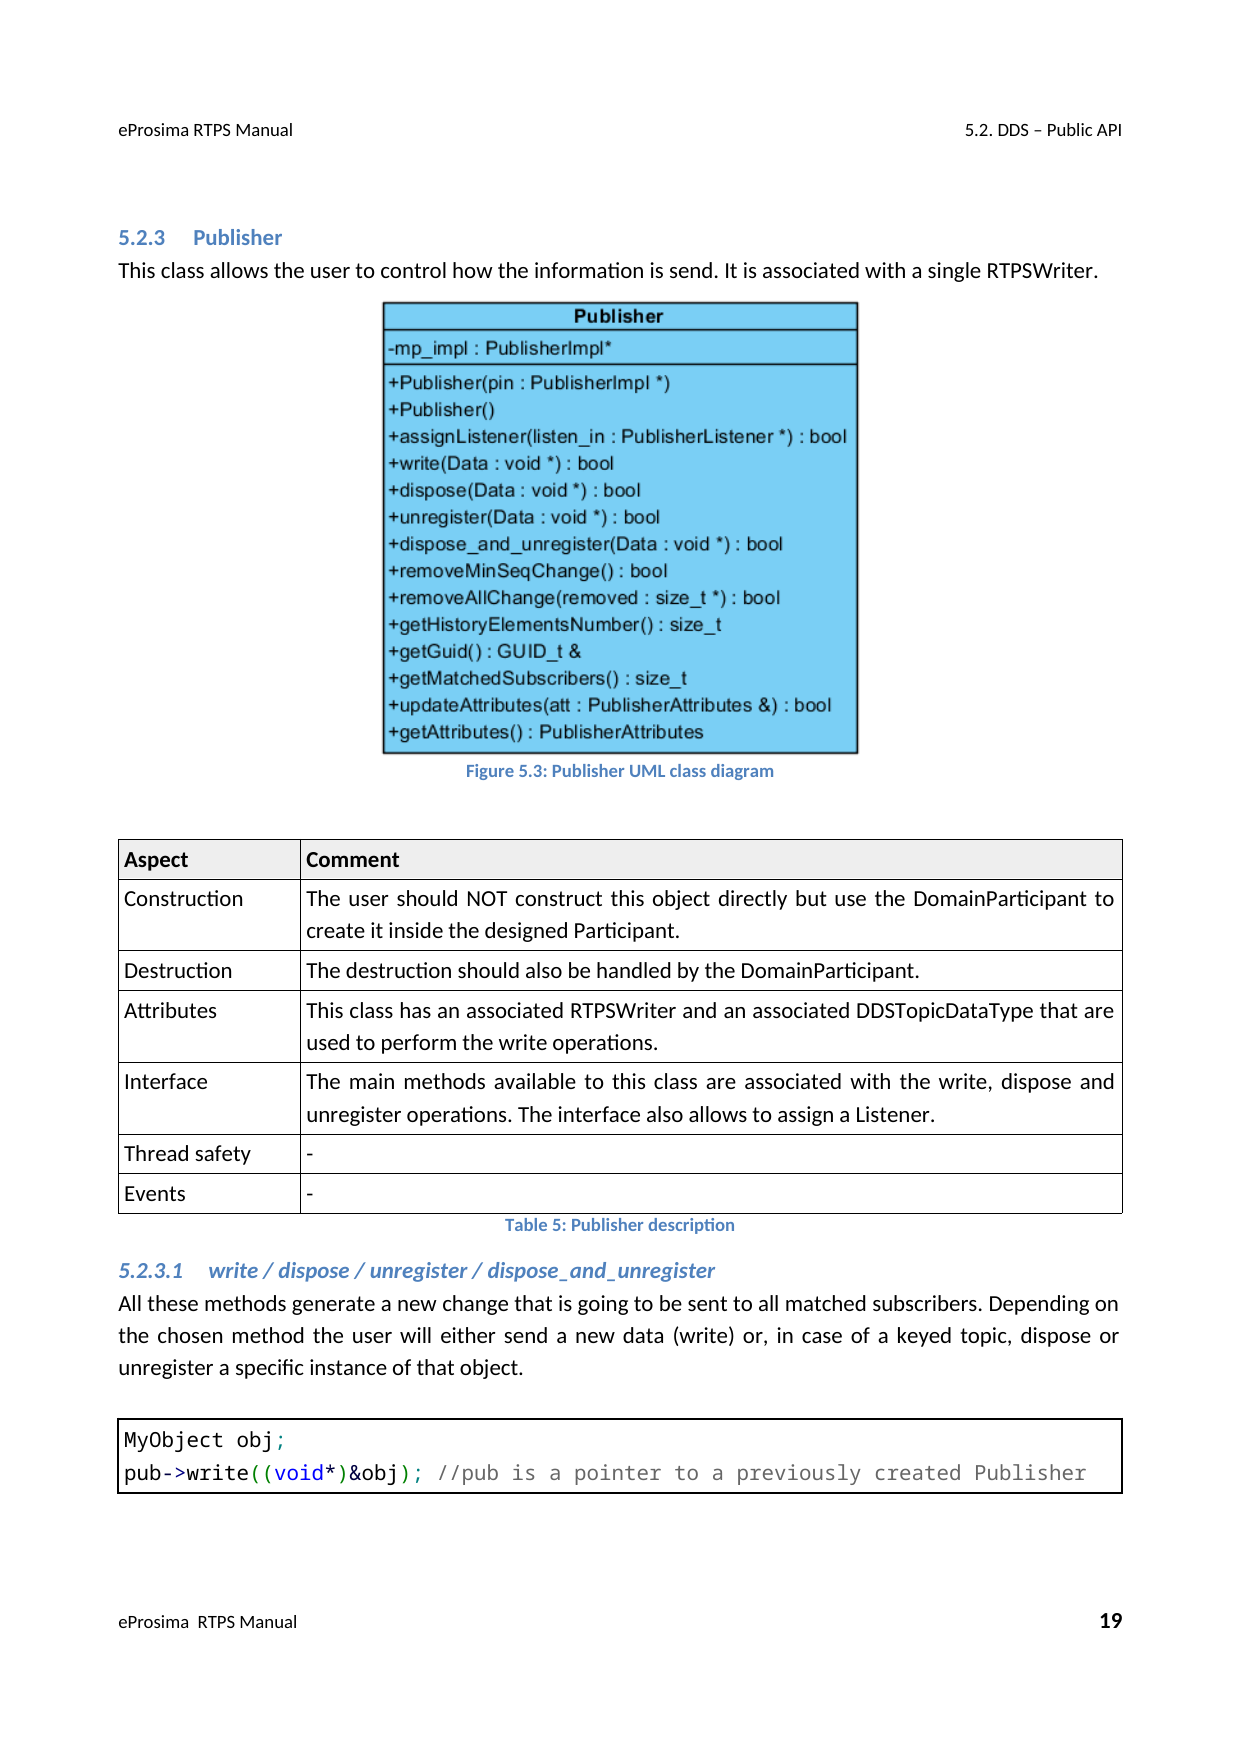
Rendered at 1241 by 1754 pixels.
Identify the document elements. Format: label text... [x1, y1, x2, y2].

table_header MyObject obj; pub->write((void*)&obj); //pub is a pointer to a previously created Publisher [119, 1420, 1121, 1492]
subtitle write / dispose / unregister / dispose_and_unregister [118, 1256, 1122, 1284]
table_cell - [301, 1174, 1122, 1213]
table_cell Destruction [119, 951, 300, 990]
table_header Aspect [119, 840, 300, 878]
table_cell Interface [119, 1063, 300, 1133]
table_cell Construction [119, 880, 300, 950]
table_cell Attributes [119, 991, 300, 1062]
picture [378, 296, 862, 759]
table_cell - [301, 1135, 1122, 1173]
table_header Comment [301, 840, 1122, 878]
table_cell The user should NOT construct this object directly but use the DomainParticipant to create it inside the designed Participant. [301, 880, 1122, 950]
table_cell Events [119, 1174, 300, 1213]
table_cell Thread safety [119, 1135, 300, 1173]
table_cell The destruction should also be handled by the DomainParticipant. [301, 951, 1122, 990]
text Table 5: Publisher description [118, 1214, 1122, 1236]
subtitle Publisher [118, 223, 1122, 252]
text This class allows the user to control how the information is send. It is associated with a single RTPSWriter. [118, 256, 1122, 284]
table_cell The main methods available to this class are associated with the write, dispose and unregister operations. The interface also allows to assign a Listener. [301, 1063, 1122, 1133]
text All these methods generate a new change that is going to be sent to all matched subscribers. Depending on the chosen method the user will either send a new data (write) or, in case of a keyed topic, dispose or unregister a specific instance of that object. [118, 1289, 1122, 1381]
table_cell This class has an associated RTPSWriter and an associated DDSTopicDataType that are used to perform the write operations. [301, 991, 1122, 1062]
text Figure 5.3: Publisher UML class diagram [379, 759, 862, 782]
